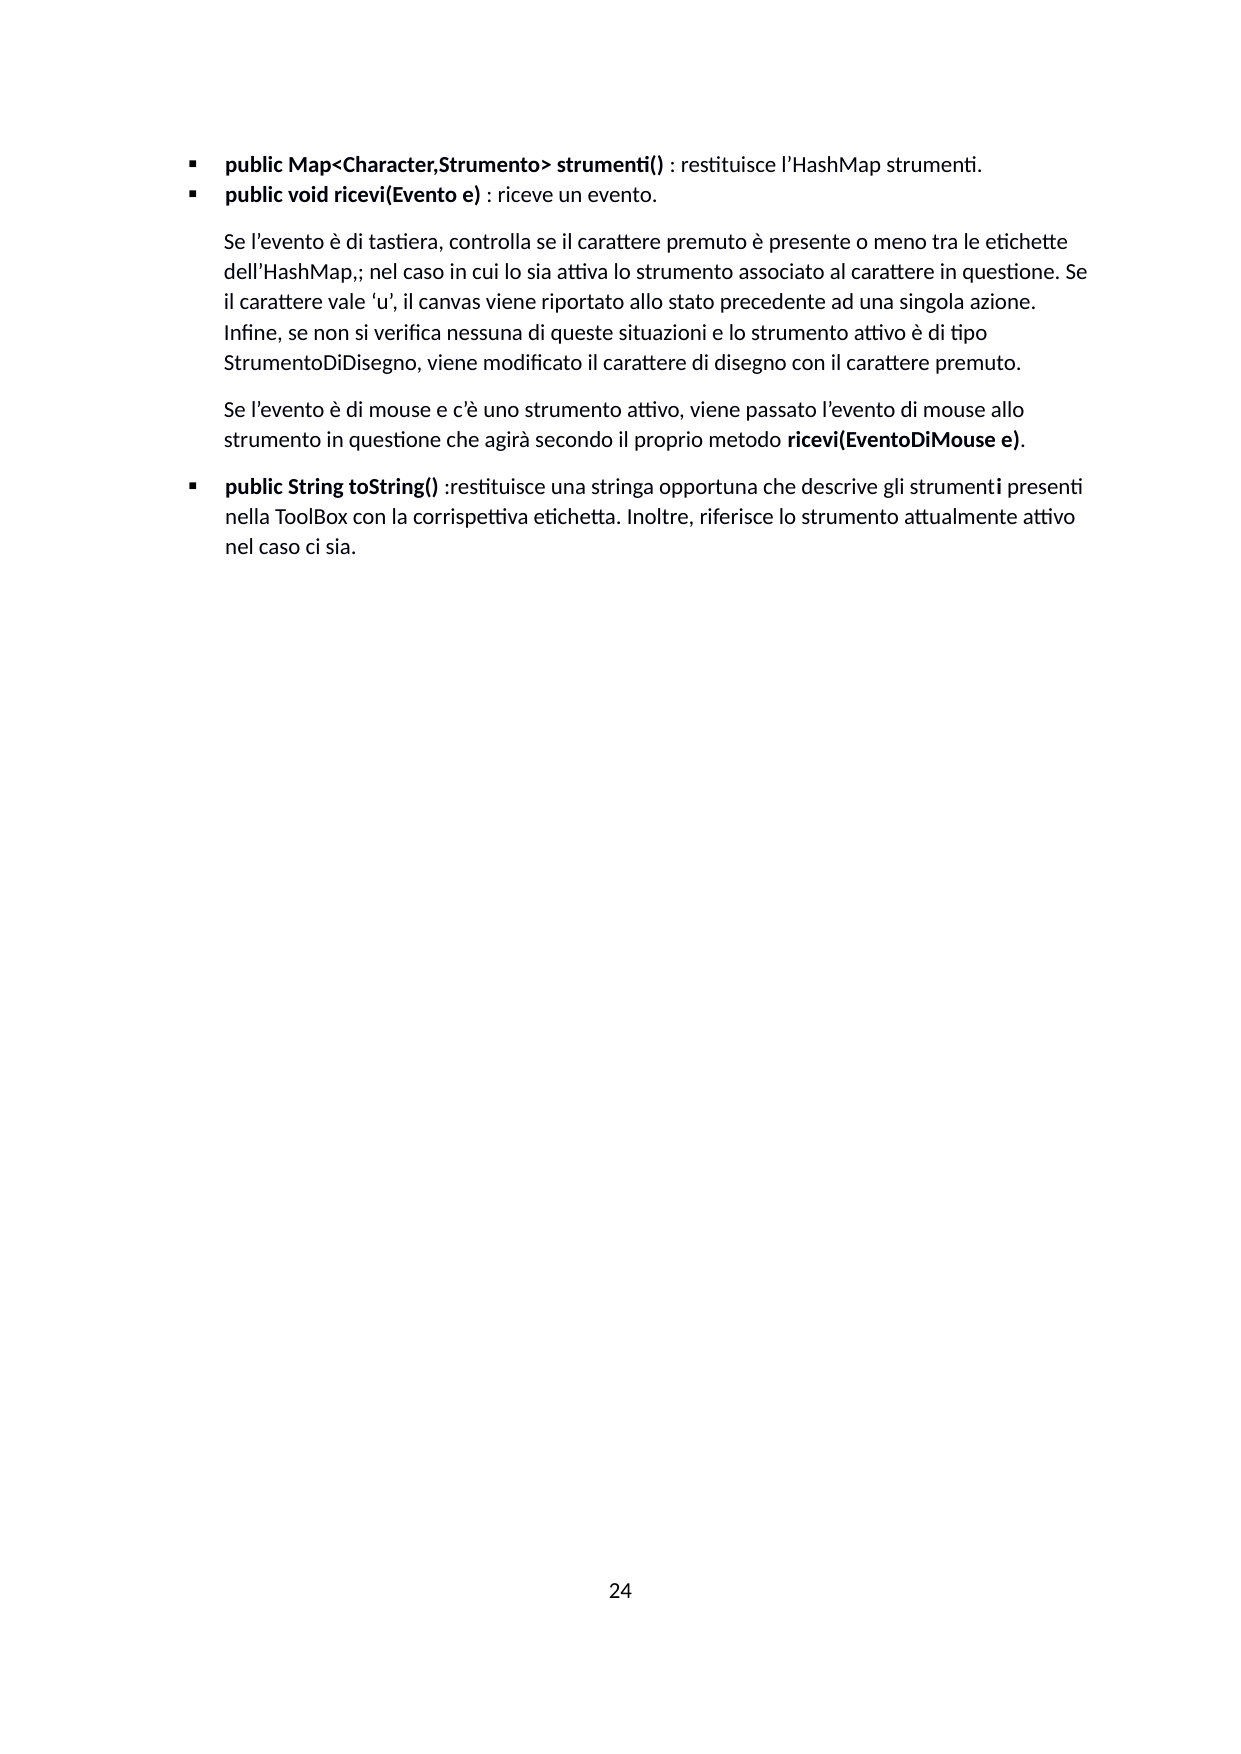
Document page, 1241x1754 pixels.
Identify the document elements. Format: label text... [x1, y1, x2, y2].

text Se l’evento è di tastiera, controlla se il carattere premuto è presente o meno tra le etichette dell’HashMap,; nel caso in cui lo sia attiva lo strumento associato al carattere in questione. Se il carattere vale ‘u’, il canvas viene riportato allo stato precedente ad una singola azione. Infine, se non si verifica nessuna di queste situazioni e lo strumento attivo è di tipo StrumentoDiDisegno, viene modificato il carattere di disegno con il carattere premuto. [224, 227, 1090, 376]
list public Map<Character,Strumento> strumenti() : restituisce l’HashMap strumenti. [187, 150, 1090, 178]
list public String toString() :restituisce una stringa opportuna che descrive gli strumenti presenti nella ToolBox con la corrispettiva etichetta. Inoltre, riferisce lo strumento attualmente attivo nel caso ci sia. [187, 472, 1090, 560]
list public void ricevi(Evento e) : riceve un evento. [187, 180, 1090, 208]
text Se l’evento è di mouse e c’è uno strumento attivo, viene passato l’evento di mouse allo strumento in questione che agirà secondo il proprio metodo ricevi(EventoDiMouse e). [224, 395, 1090, 453]
